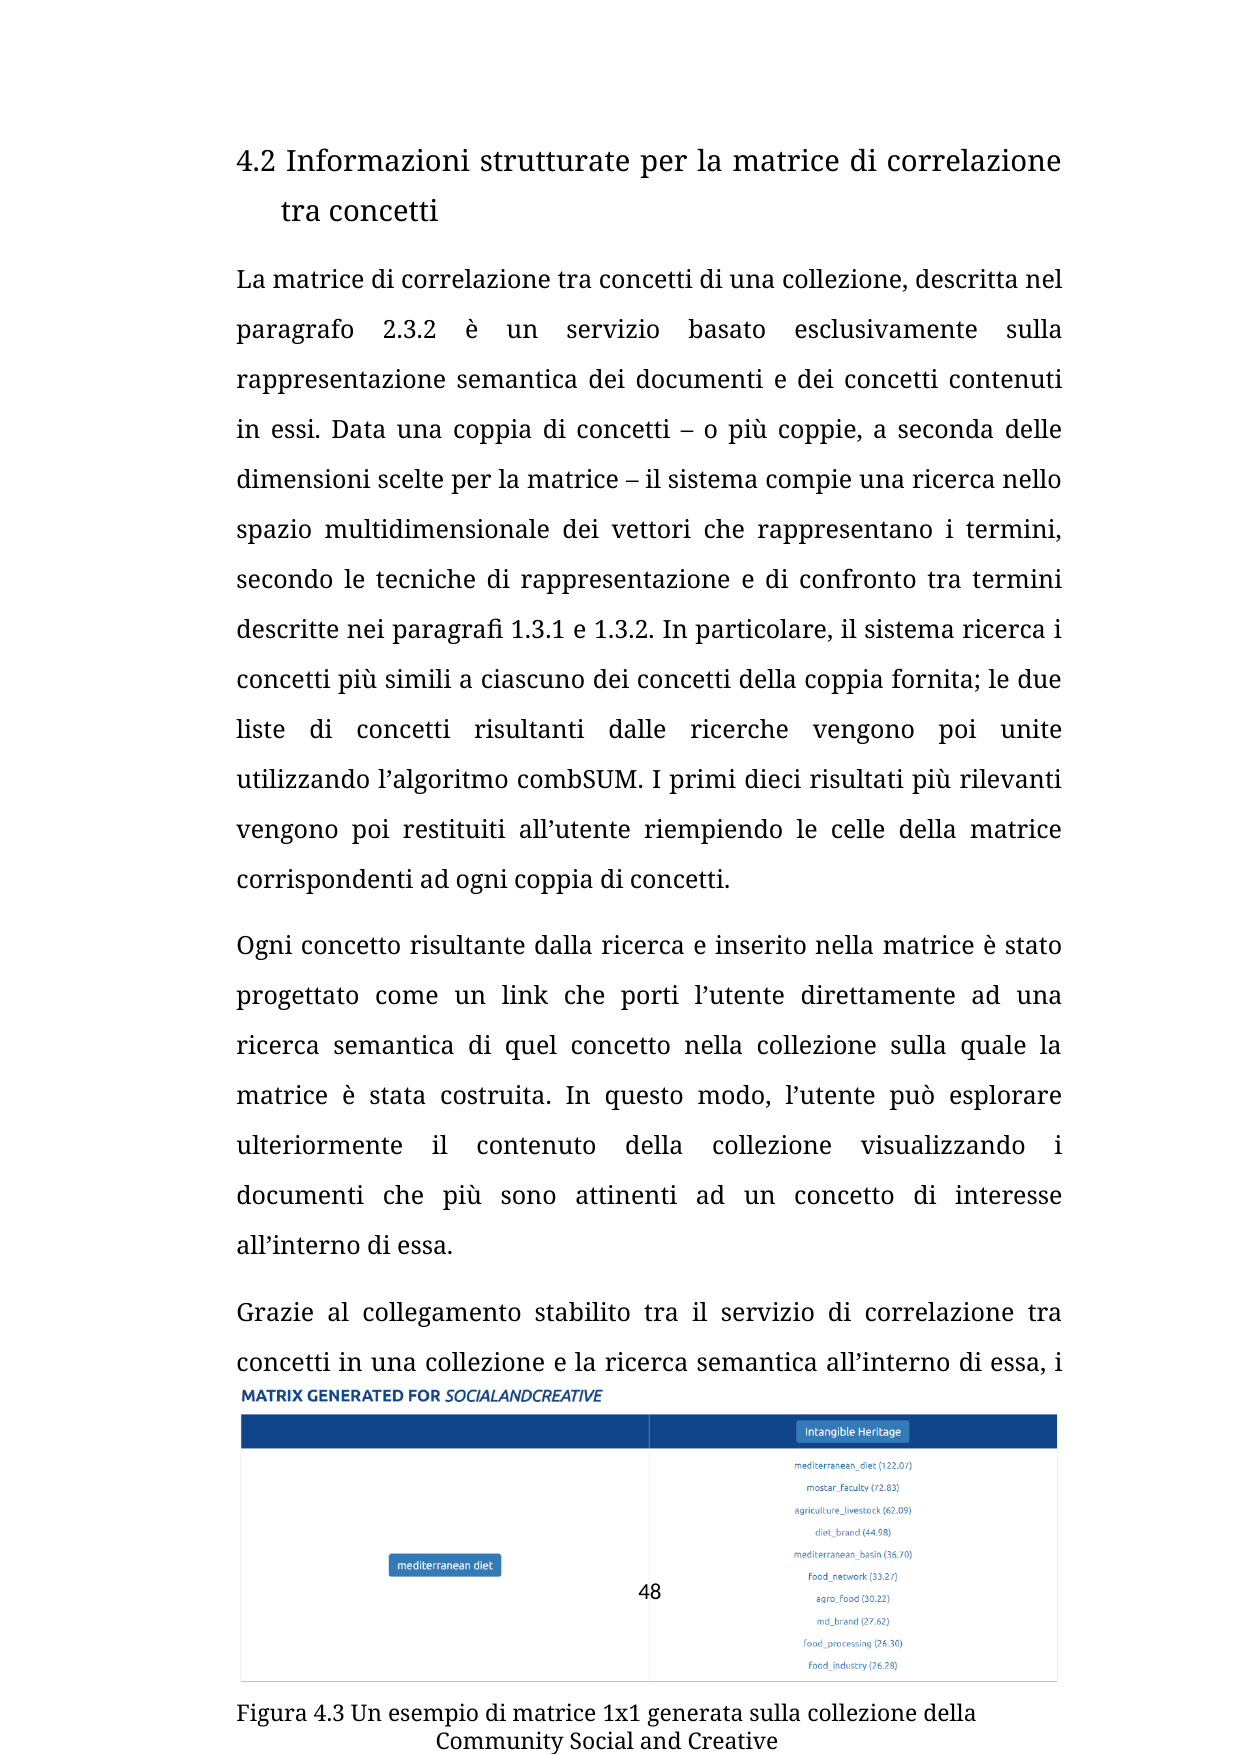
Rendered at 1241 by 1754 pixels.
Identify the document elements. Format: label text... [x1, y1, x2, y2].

text Ogni concetto risultante dalla ricerca e inserito nella matrice è stato progettato come un link che porti l’utente direttamente ad una ricerca semantica di quel concetto nella collezione sulla quale la matrice è stata costruita. In questo modo, l’utente può esplorare ulteriormente il contenuto della collezione visualizzando i documenti che più sono attinenti ad un concetto di interesse all’interno di essa. [236, 915, 1063, 1265]
text Grazie al collegamento stabilito tra il servizio di correlazione tra concetti in una collezione e la ricerca semantica all’interno di essa, i [236, 1281, 1063, 1381]
text La matrice di correlazione tra concetti di una collezione, descritta nel paragrafo 2.3.2 è un servizio basato esclusivamente sulla rappresentazione semantica dei documenti e dei concetti contenuti in essi. Data una coppia di concetti – o più coppie, a seconda delle dimensioni scelte per la matrice – il sistema compie una ricerca nello spazio multidimensionale dei vettori che rappresentano i termini, secondo le tecniche di rappresentazione e di confronto tra termini descritte nei paragrafi 1.3.1 e 1.3.2. In particolare, il sistema ricerca i concetti più simili a ciascuno dei concetti della coppia fornita; le due liste di concetti risultanti dalle ricerche vengono poi unite utilizzando l’algoritmo combSUM. I primi dieci risultati più rilevanti vengono poi restituiti all’utente riempiendo le celle della matrice corrispondenti ad ogni coppia di concetti. [236, 248, 1063, 898]
text 4.2 Informazioni strutturate per la matrice di correlazione tra concetti [236, 131, 1063, 231]
